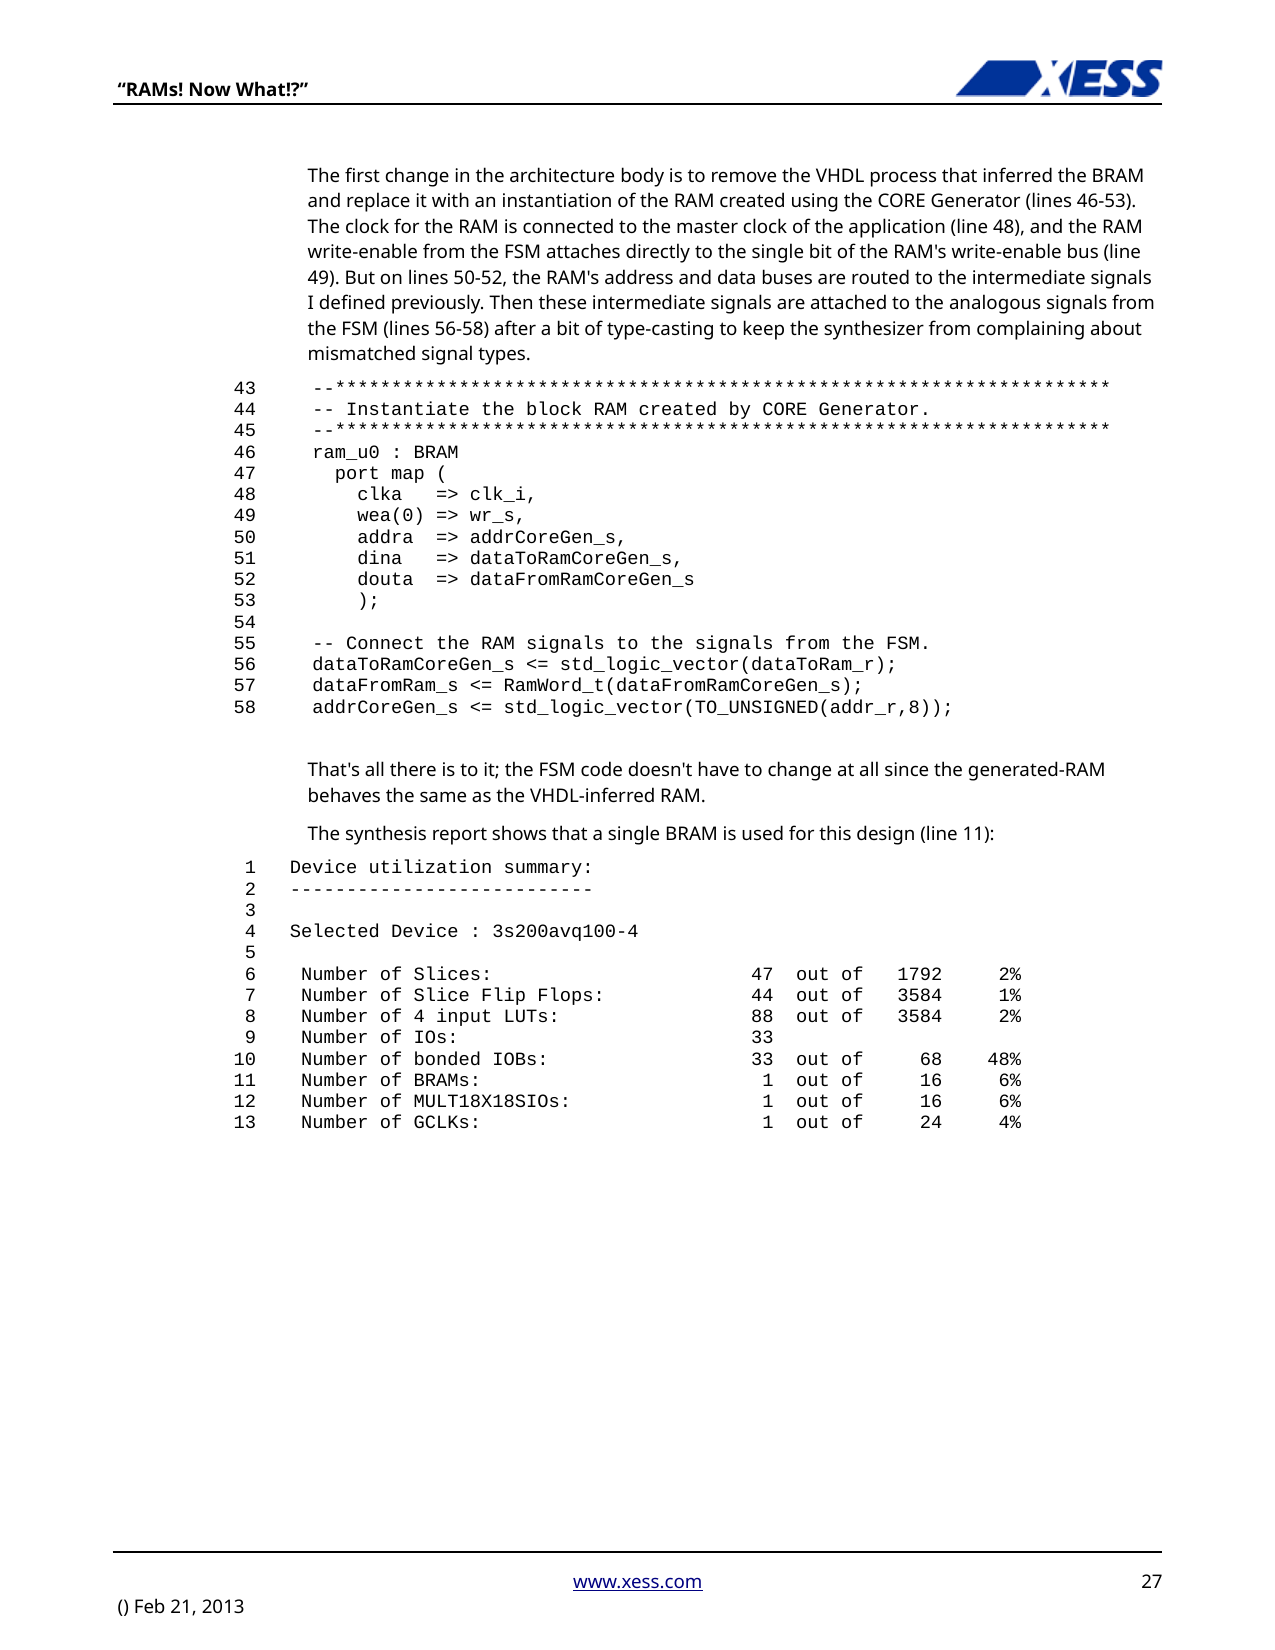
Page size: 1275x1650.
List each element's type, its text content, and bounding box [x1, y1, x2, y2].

list dataToRamCoreGen_s <= std_logic_vector(dataToRam_r); [289, 655, 1162, 676]
list ); [289, 591, 1162, 612]
list Device utilization summary: [289, 858, 1162, 879]
list dataFromRam_s <= RamWord_t(dataFromRamCoreGen_s); [289, 676, 1162, 697]
list douta => dataFromRamCoreGen_s [289, 570, 1162, 591]
list Number of IOs: 33 [289, 1028, 1162, 1049]
list ram_u0 : BRAM [289, 442, 1162, 464]
list dina => dataToRamCoreGen_s, [289, 549, 1162, 570]
text The synthesis report shows that a single BRAM is used for this design (line 11): [307, 820, 1162, 846]
list -- Connect the RAM signals to the signals from the FSM. [289, 634, 1162, 655]
list Selected Device : 3s200avq100-4 [289, 922, 1162, 943]
picture [955, 60, 1163, 97]
list addrCoreGen_s <= std_logic_vector(TO_UNSIGNED(addr_r,8)); [289, 697, 1162, 719]
text The first change in the architecture body is to remove the VHDL process that inferred the BRAM and replace it with an instantiation of the RAM created using the CORE Generator (lines 46-53). The clock for the RAM is connected to the master clock of the application (line 48), and the RAM write-enable from the FSM attaches directly to the single bit of the RAM's write-enable bus (line 49). But on lines 50-52, the RAM's address and data buses are routed to the intermediate signals I defined previously. Then these intermediate signals are attached to the analogous signals from the FSM (lines 56-58) after a bit of type-casting to keep the synthesizer from complaining about mismatched signal types. [307, 162, 1162, 366]
list Number of Slices: 47 out of 1792 2% [289, 964, 1162, 986]
list Number of bonded IOBs: 33 out of 68 48% [289, 1049, 1162, 1071]
list port map ( [289, 464, 1162, 485]
list Number of MULT18X18SIOs: 1 out of 16 6% [289, 1092, 1162, 1113]
list wea(0) => wr_s, [289, 506, 1162, 527]
list --********************************************************************* [289, 421, 1162, 442]
list Number of 4 input LUTs: 88 out of 3584 2% [289, 1007, 1162, 1028]
list Number of GCLKs: 1 out of 24 4% [289, 1113, 1162, 1134]
list --********************************************************************* [289, 379, 1162, 400]
list -- Instantiate the block RAM created by CORE Generator. [289, 400, 1162, 421]
list --------------------------- [289, 879, 1162, 901]
text That's all there is to it; the FSM code doesn't have to change at all since the generated-RAM behaves the same as the VHDL-inferred RAM. [307, 757, 1162, 808]
list clka => clk_i, [289, 485, 1162, 506]
list Number of BRAMs: 1 out of 16 6% [289, 1071, 1162, 1092]
list addra => addrCoreGen_s, [289, 527, 1162, 549]
list Number of Slice Flip Flops: 44 out of 3584 1% [289, 986, 1162, 1007]
